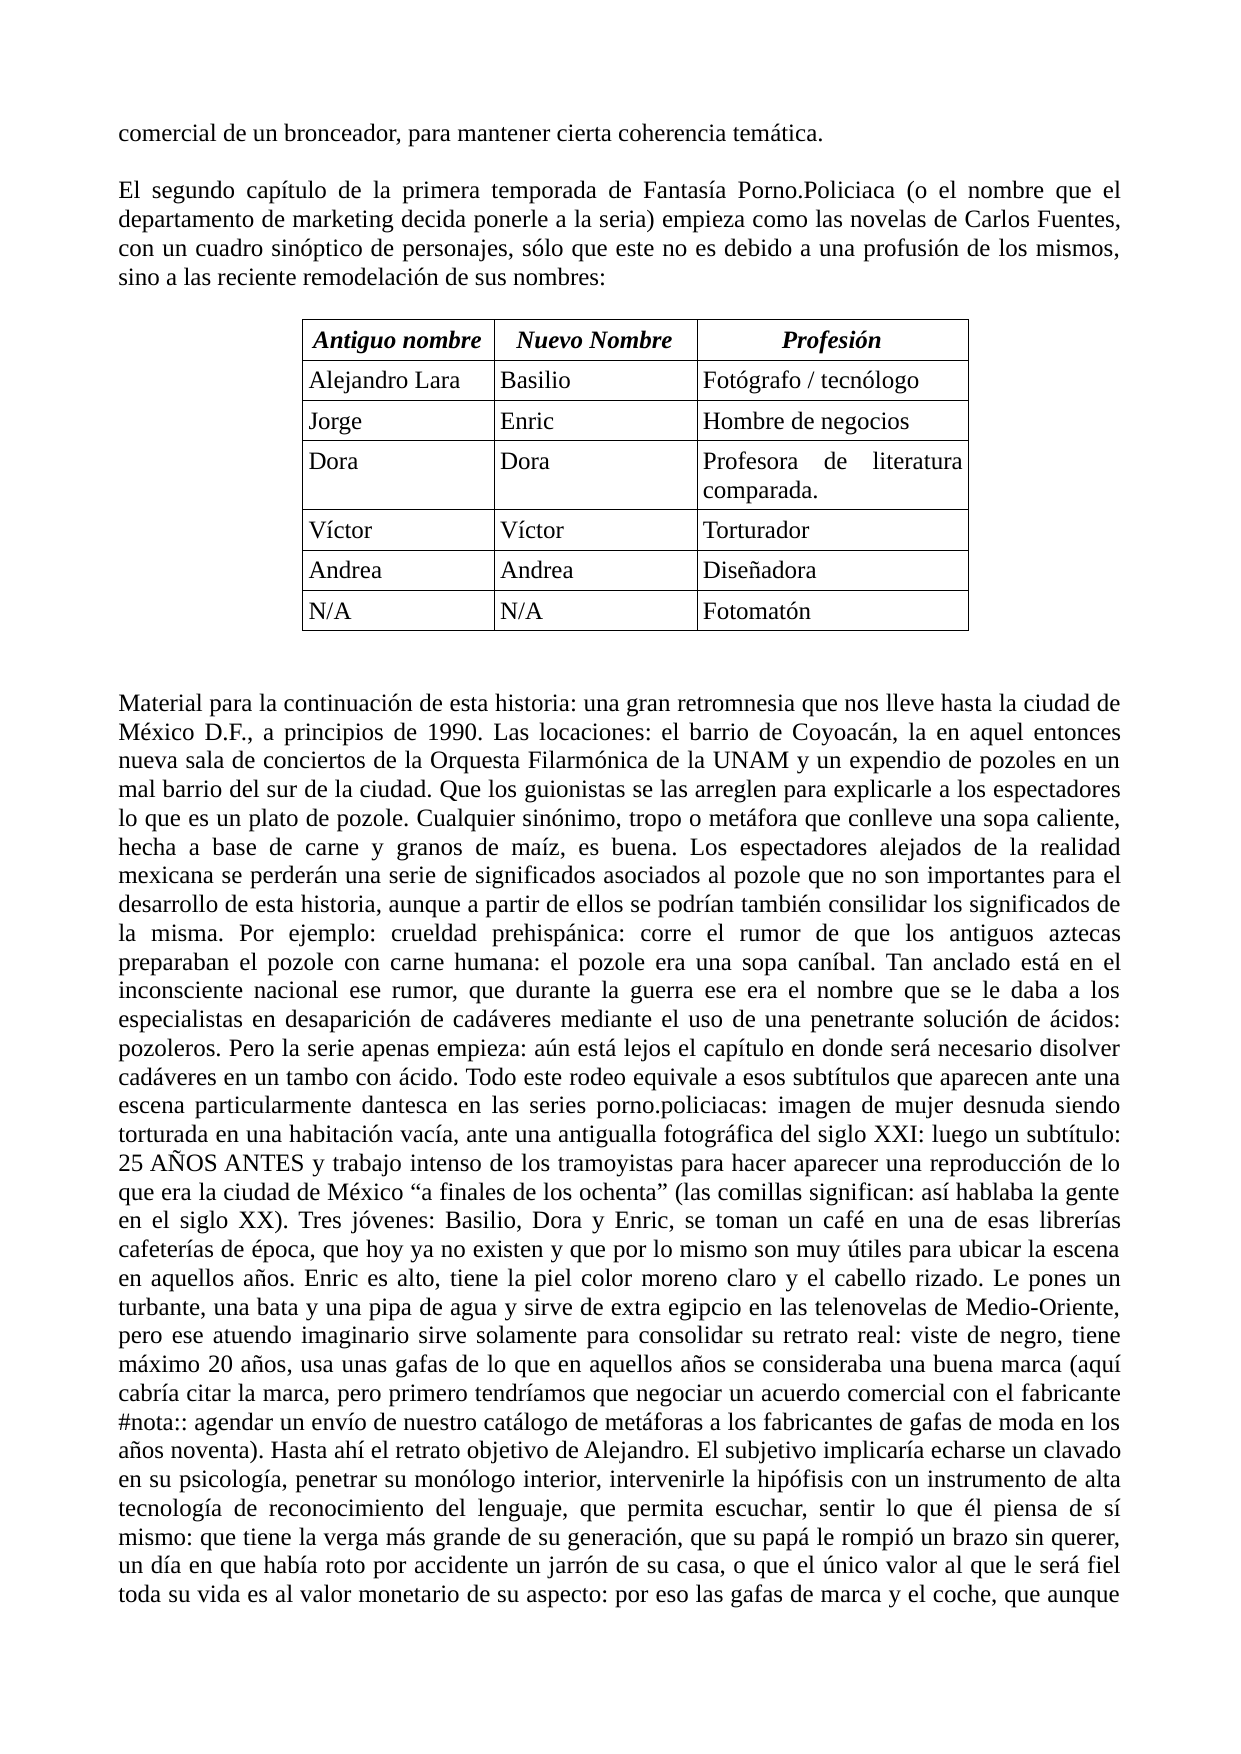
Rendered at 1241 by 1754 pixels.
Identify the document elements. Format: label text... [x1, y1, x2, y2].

table_cell N/A [303, 591, 494, 630]
table_header Antiguo nombre [303, 320, 494, 360]
table_cell Andrea [495, 551, 697, 590]
table_cell Enric [495, 401, 697, 440]
text comercial de un bronceador, para mantener cierta coherencia temática. [118, 118, 1122, 147]
table_header Nuevo Nombre [495, 320, 697, 360]
table_cell Dora [303, 441, 494, 509]
table_cell Víctor [495, 510, 697, 550]
text Material para la continuación de esta historia: una gran retromnesia que nos lleve hasta la ciudad de México D.F., a principios de 1990. Las locaciones: el barrio de Coyoacán, la en aquel entonces nueva sala de conciertos de la Orquesta Filarmónica de la UNAM y un expendio de pozoles en un mal barrio del sur de la ciudad. Que los guionistas se las arreglen para explicarle a los espectadores lo que es un plato de pozole. Cualquier sinónimo, tropo o metáfora que conlleve una sopa caliente, hecha a base de carne y granos de maíz, es buena. Los espectadores alejados de la realidad mexicana se perderán una serie de significados asociados al pozole que no son importantes para el desarrollo de esta historia, aunque a partir de ellos se podrían también consilidar los significados de la misma. Por ejemplo: crueldad prehispánica: corre el rumor de que los antiguos aztecas preparaban el pozole con carne humana: el pozole era una sopa caníbal. Tan anclado está en el inconsciente nacional ese rumor, que durante la guerra ese era el nombre que se le daba a los especialistas en desaparición de cadáveres mediante el uso de una penetrante solución de ácidos: pozoleros. Pero la serie apenas empieza: aún está lejos el capítulo en donde será necesario disolver cadáveres en un tambo con ácido. Todo este rodeo equivale a esos subtítulos que aparecen ante una escena particularmente dantesca en las series porno.policiacas: imagen de mujer desnuda siendo torturada en una habitación vacía, ante una antigualla fotográfica del siglo XXI: luego un subtítulo: 25 AÑOS ANTES y trabajo intenso de los tramoyistas para hacer aparecer una reproducción de lo que era la ciudad de México “a finales de los ochenta” (las comillas significan: así hablaba la gente en el siglo XX). Tres jóvenes: Basilio, Dora y Enric, se toman un café en una de esas librerías cafeterías de época, que hoy ya no existen y que por lo mismo son muy útiles para ubicar la escena en aquellos años. Enric es alto, tiene la piel color moreno claro y el cabello rizado. Le pones un turbante, una bata y una pipa de agua y sirve de extra egipcio en las telenovelas de Medio-Oriente, pero ese atuendo imaginario sirve solamente para consolidar su retrato real: viste de negro, tiene máximo 20 años, usa unas gafas de lo que en aquellos años se consideraba una buena marca (aquí cabría citar la marca, pero primero tendríamos que negociar un acuerdo comercial con el fabricante #nota:: agendar un envío de nuestro catálogo de metáforas a los fabricantes de gafas de moda en los años noventa). Hasta ahí el retrato objetivo de Alejandro. El subjetivo implicaría echarse un clavado en su psicología, penetrar su monólogo interior, intervenirle la hipófisis con un instrumento de alta tecnología de reconocimiento del lenguaje, que permita escuchar, sentir lo que él piensa de sí mismo: que tiene la verga más grande de su generación, que su papá le rompió un brazo sin querer, un día en que había roto por accidente un jarrón de su casa, o que el único valor al que le será fiel toda su vida es al valor monetario de su aspecto: por eso las gafas de marca y el coche, que aunque [118, 688, 1122, 1608]
table_cell N/A [495, 591, 697, 630]
table_cell Torturador [698, 510, 968, 550]
table_cell Alejandro Lara [303, 361, 494, 400]
table_cell Dora [495, 441, 697, 509]
table_cell Basilio [495, 361, 697, 400]
text El segundo capítulo de la primera temporada de Fantasía Porno.Policiaca (o el nombre que el departamento de marketing decida ponerle a la seria) empieza como las novelas de Carlos Fuentes, con un cuadro sinóptico de personajes, sólo que este no es debido a una profusión de los mismos, sino a las reciente remodelación de sus nombres: [118, 176, 1122, 291]
table_cell Víctor [303, 510, 494, 550]
table_cell Jorge [303, 401, 494, 440]
table_cell Profesora de literatura comparada. [698, 441, 968, 509]
table_cell Fotógrafo / tecnólogo [698, 361, 968, 400]
table_cell Hombre de negocios [698, 401, 968, 440]
table_header Profesión [698, 320, 968, 360]
table_cell Diseñadora [698, 551, 968, 590]
table_cell Andrea [303, 551, 494, 590]
table_cell Fotomatón [698, 591, 968, 630]
